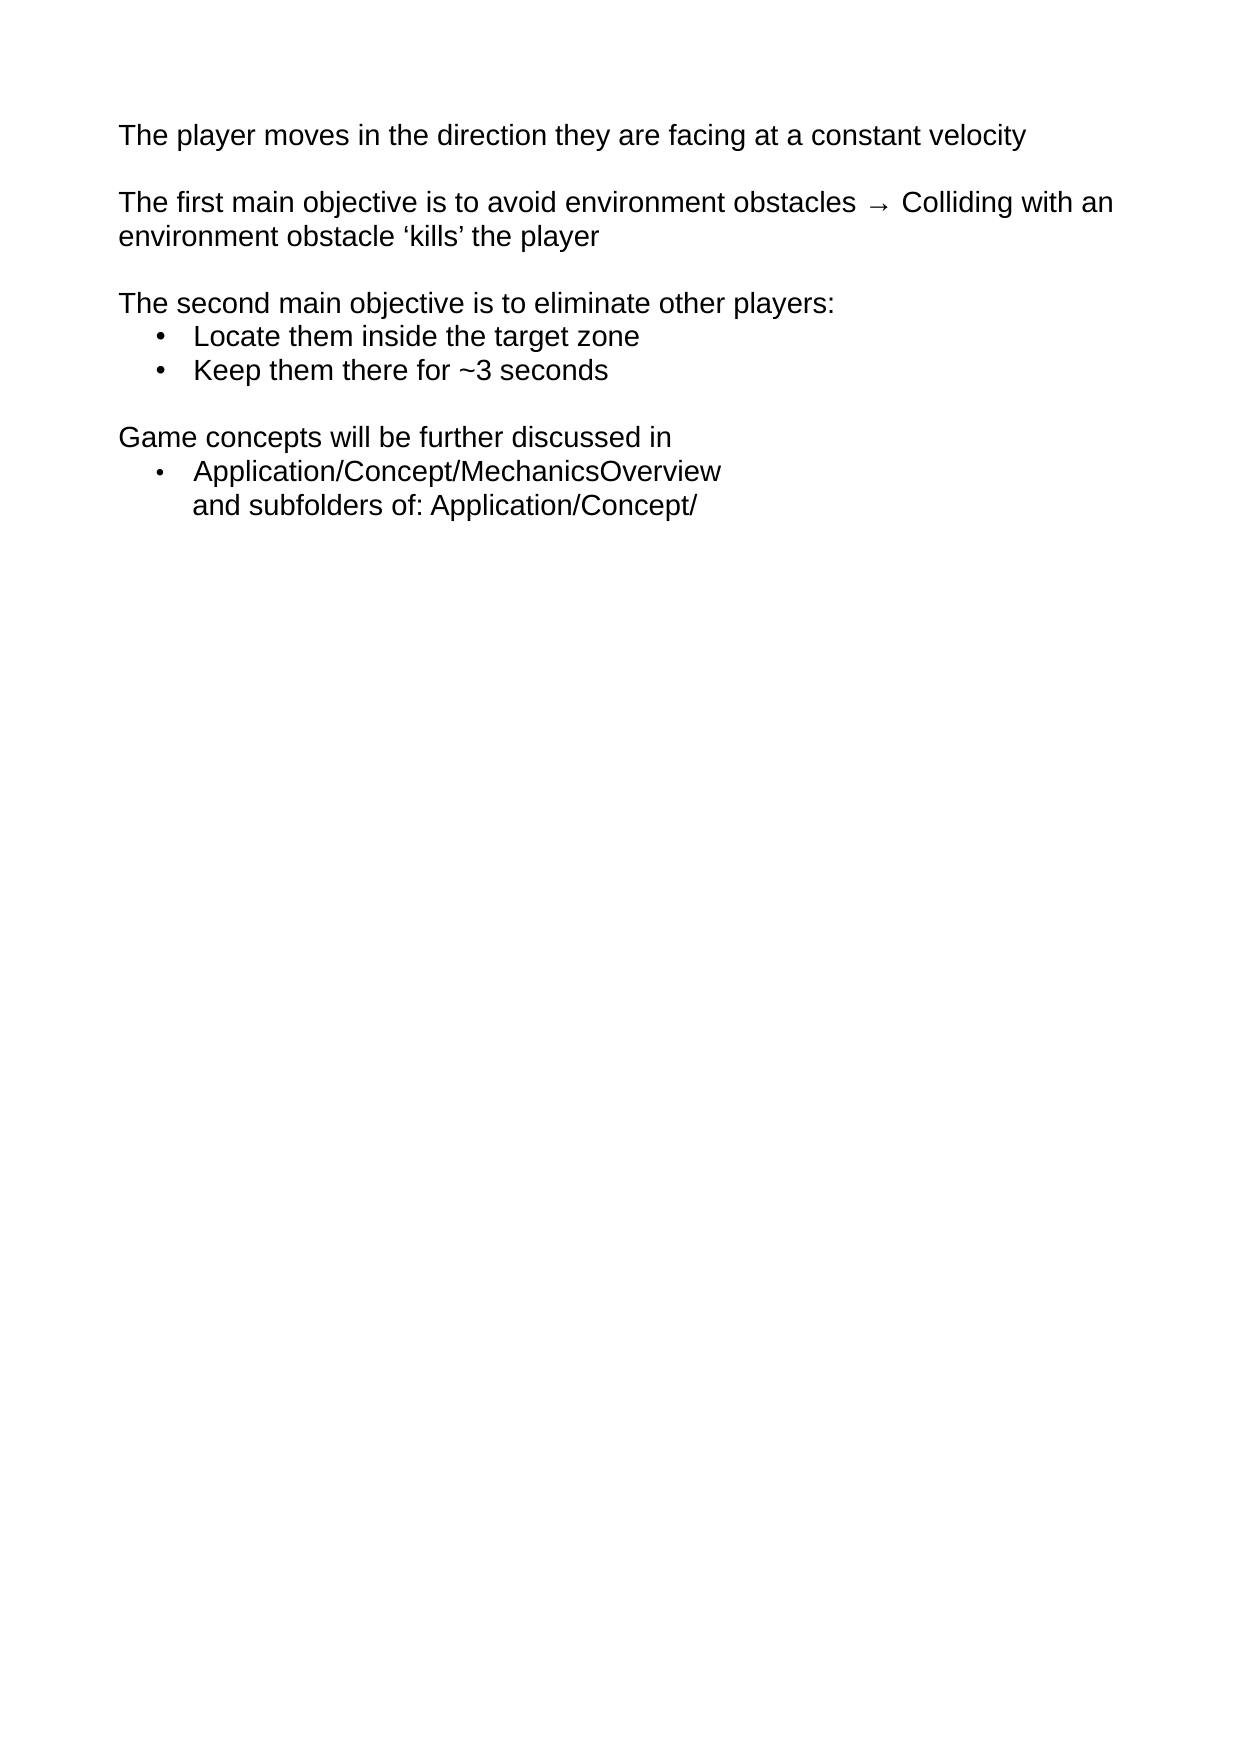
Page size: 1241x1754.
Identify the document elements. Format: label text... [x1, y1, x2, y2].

list Locate them inside the target zone [156, 319, 1122, 353]
text and subfolders of: Application/Concept/ [192, 487, 1122, 521]
text The player moves in the direction they are facing at a constant velocity [118, 118, 1122, 152]
text The second main objective is to eliminate other players: [118, 286, 1122, 319]
list Application/Concept/MechanicsOverview [156, 454, 1122, 487]
text The first main objective is to avoid environment obstacles → Colliding with an environment obstacle ‘kills’ the player [118, 185, 1122, 252]
text Game concepts will be further discussed in [118, 420, 1122, 454]
list Keep them there for ~3 seconds [156, 353, 1122, 387]
